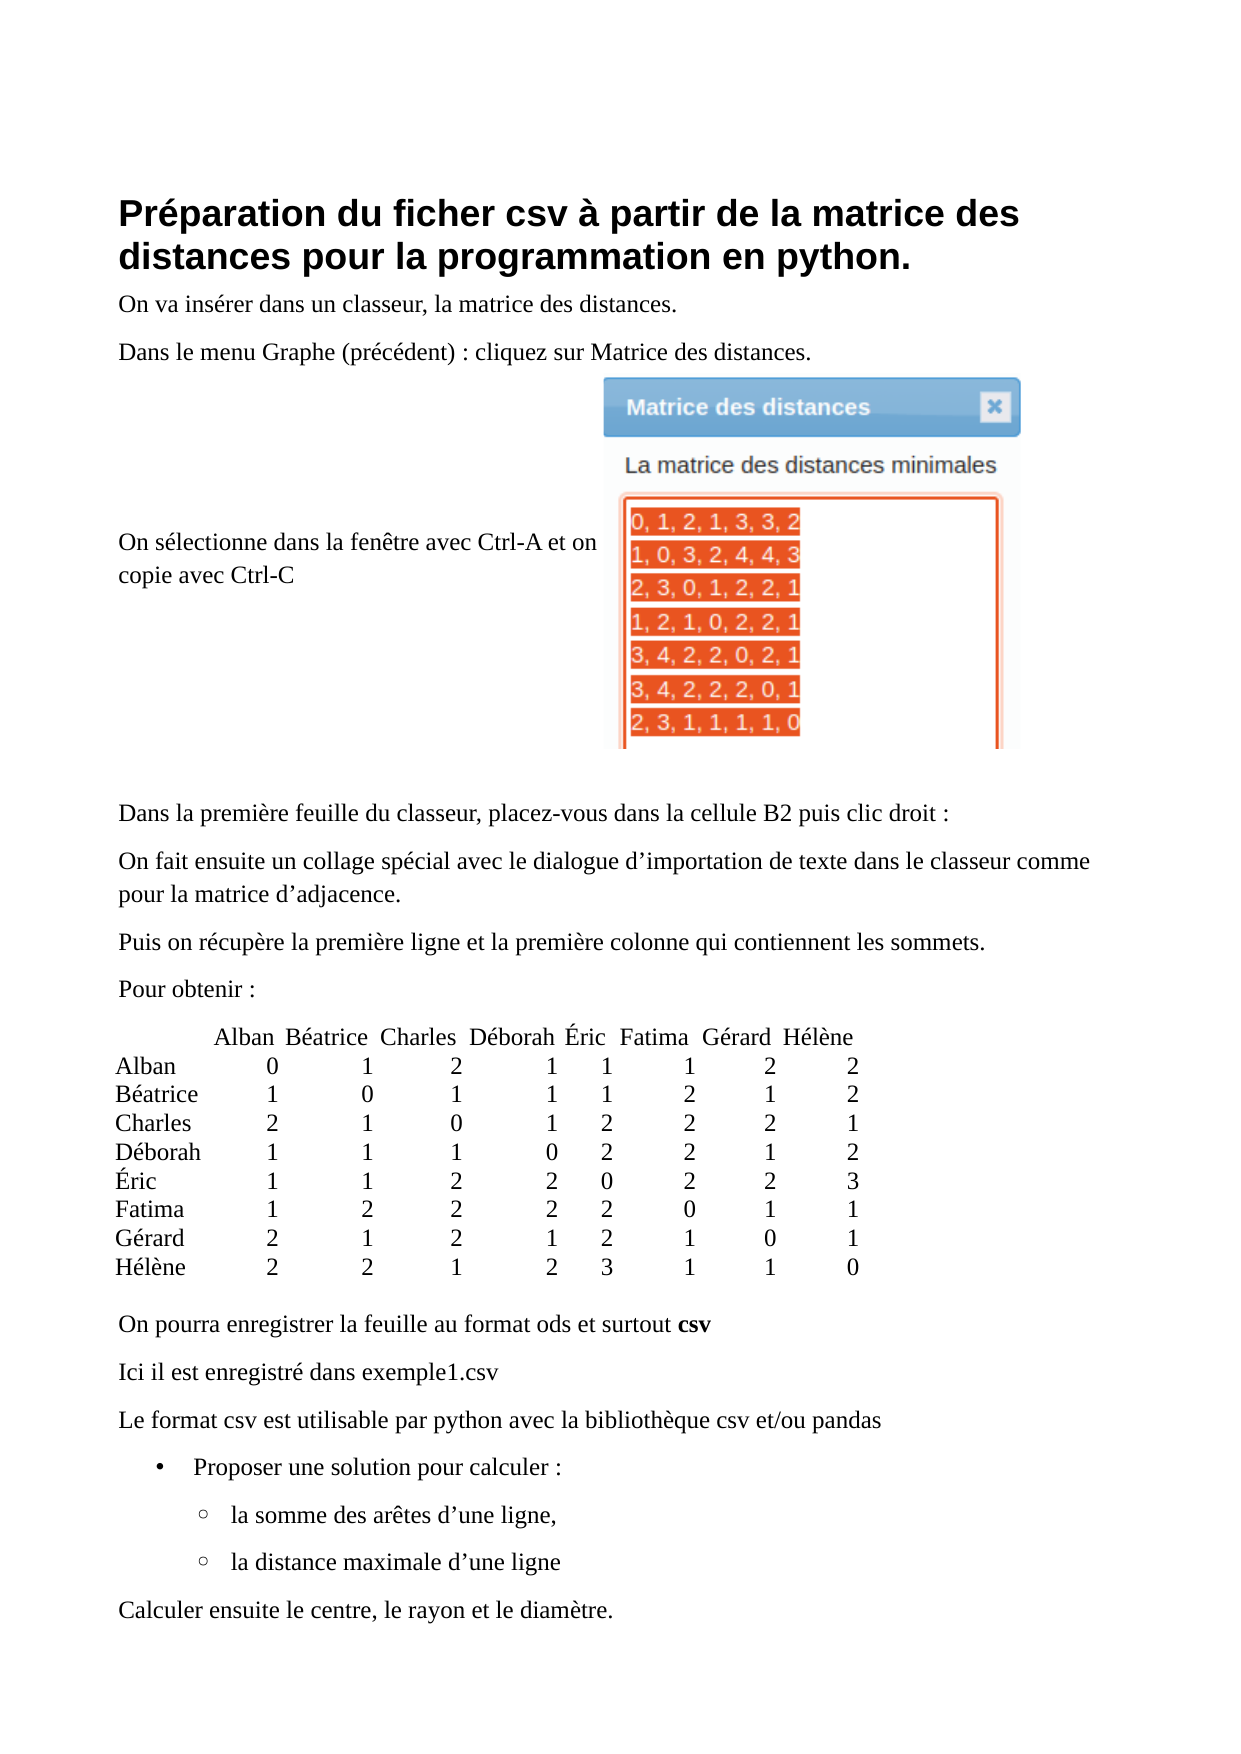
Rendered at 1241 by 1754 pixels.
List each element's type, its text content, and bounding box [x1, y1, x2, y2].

text Calculer ensuite le centre, le rayon et le diamètre. [118, 1595, 1122, 1624]
text Pour obtenir : [118, 974, 1122, 1003]
table_cell 0 [210, 1051, 282, 1079]
table_header Éric [561, 1022, 616, 1051]
text [1021, 527, 1122, 589]
text On pourra enregistrer la feuille au format ods et surtout csv [118, 1309, 1122, 1338]
table_header Gérard [699, 1022, 779, 1051]
table_cell 1 [780, 1108, 862, 1137]
table_cell 2 [780, 1051, 862, 1079]
table_cell 2 [616, 1166, 699, 1194]
table_cell 2 [699, 1108, 779, 1137]
table_cell 2 [780, 1080, 862, 1108]
table_cell 1 [282, 1108, 377, 1137]
text Puis on récupère la première ligne et la première colonne qui contiennent les sommets. [118, 927, 1122, 956]
table_cell 1 [616, 1223, 699, 1252]
table_cell 3 [780, 1166, 862, 1194]
table_cell 2 [466, 1166, 561, 1194]
list la somme des arêtes d’une ligne, [193, 1500, 1122, 1529]
table_cell Déborah [112, 1137, 210, 1166]
table_cell 1 [282, 1051, 377, 1079]
table_cell 0 [282, 1080, 377, 1108]
table_cell 1 [699, 1137, 779, 1166]
table_cell 2 [377, 1195, 466, 1223]
text Dans le menu Graphe (précédent) : cliquez sur Matrice des distances. [118, 337, 1122, 366]
table_cell 2 [377, 1051, 466, 1079]
table_cell 2 [699, 1051, 779, 1079]
table_cell 1 [466, 1080, 561, 1108]
table_cell 1 [210, 1195, 282, 1223]
text On va insérer dans un classeur, la matrice des distances. [118, 289, 1122, 318]
table_header Béatrice [282, 1022, 377, 1051]
table_cell 2 [377, 1166, 466, 1194]
table_cell 0 [377, 1108, 466, 1137]
table_cell 1 [210, 1166, 282, 1194]
table_cell 0 [561, 1166, 616, 1194]
table_cell 2 [616, 1137, 699, 1166]
table_cell Fatima [112, 1195, 210, 1223]
table_cell 0 [780, 1252, 862, 1281]
table_cell 2 [561, 1223, 616, 1252]
table_cell 2 [210, 1252, 282, 1281]
table_cell 1 [210, 1137, 282, 1166]
table_cell 2 [210, 1223, 282, 1252]
table_header [112, 1022, 210, 1051]
table_cell Gérard [112, 1223, 210, 1252]
text On fait ensuite un collage spécial avec le dialogue d’importation de texte dans le classeur comme pour la matrice d’adjacence. [118, 846, 1122, 908]
table_cell 1 [377, 1080, 466, 1108]
table_cell 2 [561, 1137, 616, 1166]
table_cell 1 [780, 1195, 862, 1223]
table_cell 1 [699, 1252, 779, 1281]
table_cell 3 [561, 1252, 616, 1281]
table_cell 1 [282, 1137, 377, 1166]
table_cell Hélène [112, 1252, 210, 1281]
table_cell 2 [377, 1223, 466, 1252]
table_header Hélène [780, 1022, 862, 1051]
table_cell 1 [561, 1051, 616, 1079]
table_cell 1 [466, 1223, 561, 1252]
text On sélectionne dans la fenêtre avec Ctrl-A et on copie avec Ctrl-C [118, 527, 603, 589]
table_header Fatima [616, 1022, 699, 1051]
table_cell 2 [616, 1108, 699, 1137]
table_cell 1 [780, 1223, 862, 1252]
table_cell 1 [616, 1051, 699, 1079]
table_cell 2 [616, 1080, 699, 1108]
table_header Alban [210, 1022, 282, 1051]
table_cell 2 [780, 1137, 862, 1166]
table_cell Charles [112, 1108, 210, 1137]
table_header Charles [377, 1022, 466, 1051]
list Proposer une solution pour calculer : [156, 1452, 1122, 1481]
table_header Déborah [466, 1022, 561, 1051]
table_cell 1 [282, 1223, 377, 1252]
table_cell Éric [112, 1166, 210, 1194]
table_cell 1 [699, 1080, 779, 1108]
text Dans la première feuille du classeur, placez-vous dans la cellule B2 puis clic droit : [118, 798, 1122, 827]
table_cell 1 [699, 1195, 779, 1223]
table_cell 2 [466, 1195, 561, 1223]
table_cell 2 [210, 1108, 282, 1137]
table_cell 2 [282, 1252, 377, 1281]
table_cell 1 [210, 1080, 282, 1108]
table_cell 0 [699, 1223, 779, 1252]
table_cell 1 [377, 1137, 466, 1166]
table_cell 1 [466, 1051, 561, 1079]
table_cell Béatrice [112, 1080, 210, 1108]
table_cell 1 [282, 1166, 377, 1194]
table_cell 0 [616, 1195, 699, 1223]
table_cell 1 [466, 1108, 561, 1137]
table_cell 0 [466, 1137, 561, 1166]
table_cell 1 [561, 1080, 616, 1108]
table_cell 1 [377, 1252, 466, 1281]
picture [603, 373, 1021, 749]
text Le format csv est utilisable par python avec la bibliothèque csv et/ou pandas [118, 1405, 1122, 1433]
table_cell 2 [561, 1195, 616, 1223]
list la distance maximale d’une ligne [193, 1547, 1122, 1576]
table_cell 1 [616, 1252, 699, 1281]
table_cell 2 [699, 1166, 779, 1194]
table_cell 2 [561, 1108, 616, 1137]
subtitle Préparation du ficher csv à partir de la matrice des distances pour la programmation en python. [118, 191, 1122, 277]
table_cell 2 [282, 1195, 377, 1223]
text Ici il est enregistré dans exemple1.csv [118, 1357, 1122, 1386]
table_cell 2 [466, 1252, 561, 1281]
table_cell Alban [112, 1051, 210, 1079]
